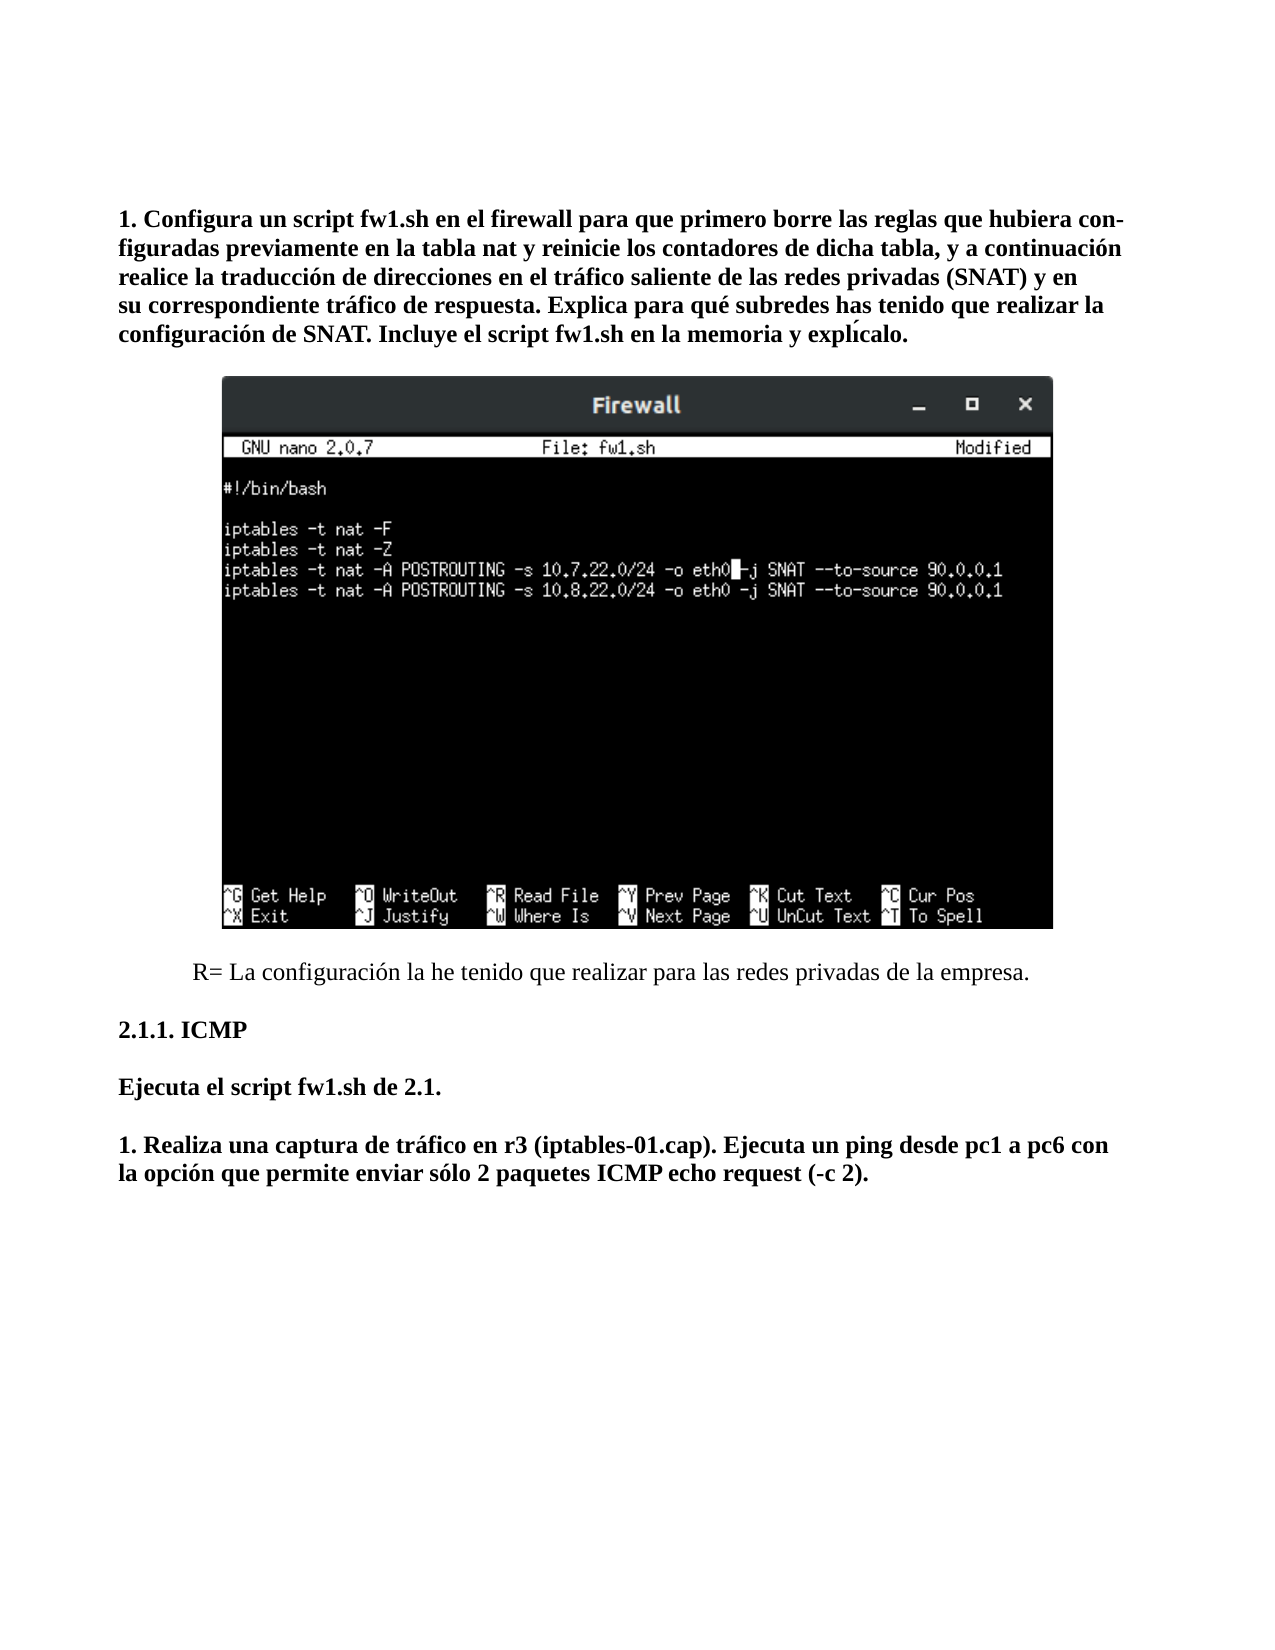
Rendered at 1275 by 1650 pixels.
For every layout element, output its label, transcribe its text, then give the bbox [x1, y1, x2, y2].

text figuradas previamente en la tabla nat y reinicie los contadores de dicha tabla, y a continuación [118, 233, 1157, 262]
text R= La configuración la he tenido que realizar para las redes privadas de la empresa. [118, 957, 1157, 986]
text su correspondiente tráfico de respuesta. Explica para qué subredes has tenido que realizar la [118, 291, 1157, 319]
text configuración de SNAT. Incluye el script fw1.sh en la memoria y explı́calo. [118, 319, 1157, 348]
text realice la traducción de direcciones en el tráfico saliente de las redes privadas (SNAT) y en [118, 262, 1157, 291]
text 2.1.1. ICMP [118, 1015, 1157, 1043]
text Ejecuta el script fw1.sh de 2.1. [118, 1072, 1157, 1101]
text la opción que permite enviar sólo 2 paquetes ICMP echo request (-c 2). [118, 1158, 1157, 1187]
text 1. Realiza una captura de tráfico en r3 (iptables-01.cap). Ejecuta un ping desde pc1 a pc6 con [118, 1130, 1157, 1158]
picture [221, 376, 1054, 929]
text 1. Configura un script fw1.sh en el firewall para que primero borre las reglas que hubiera con- [118, 204, 1157, 233]
